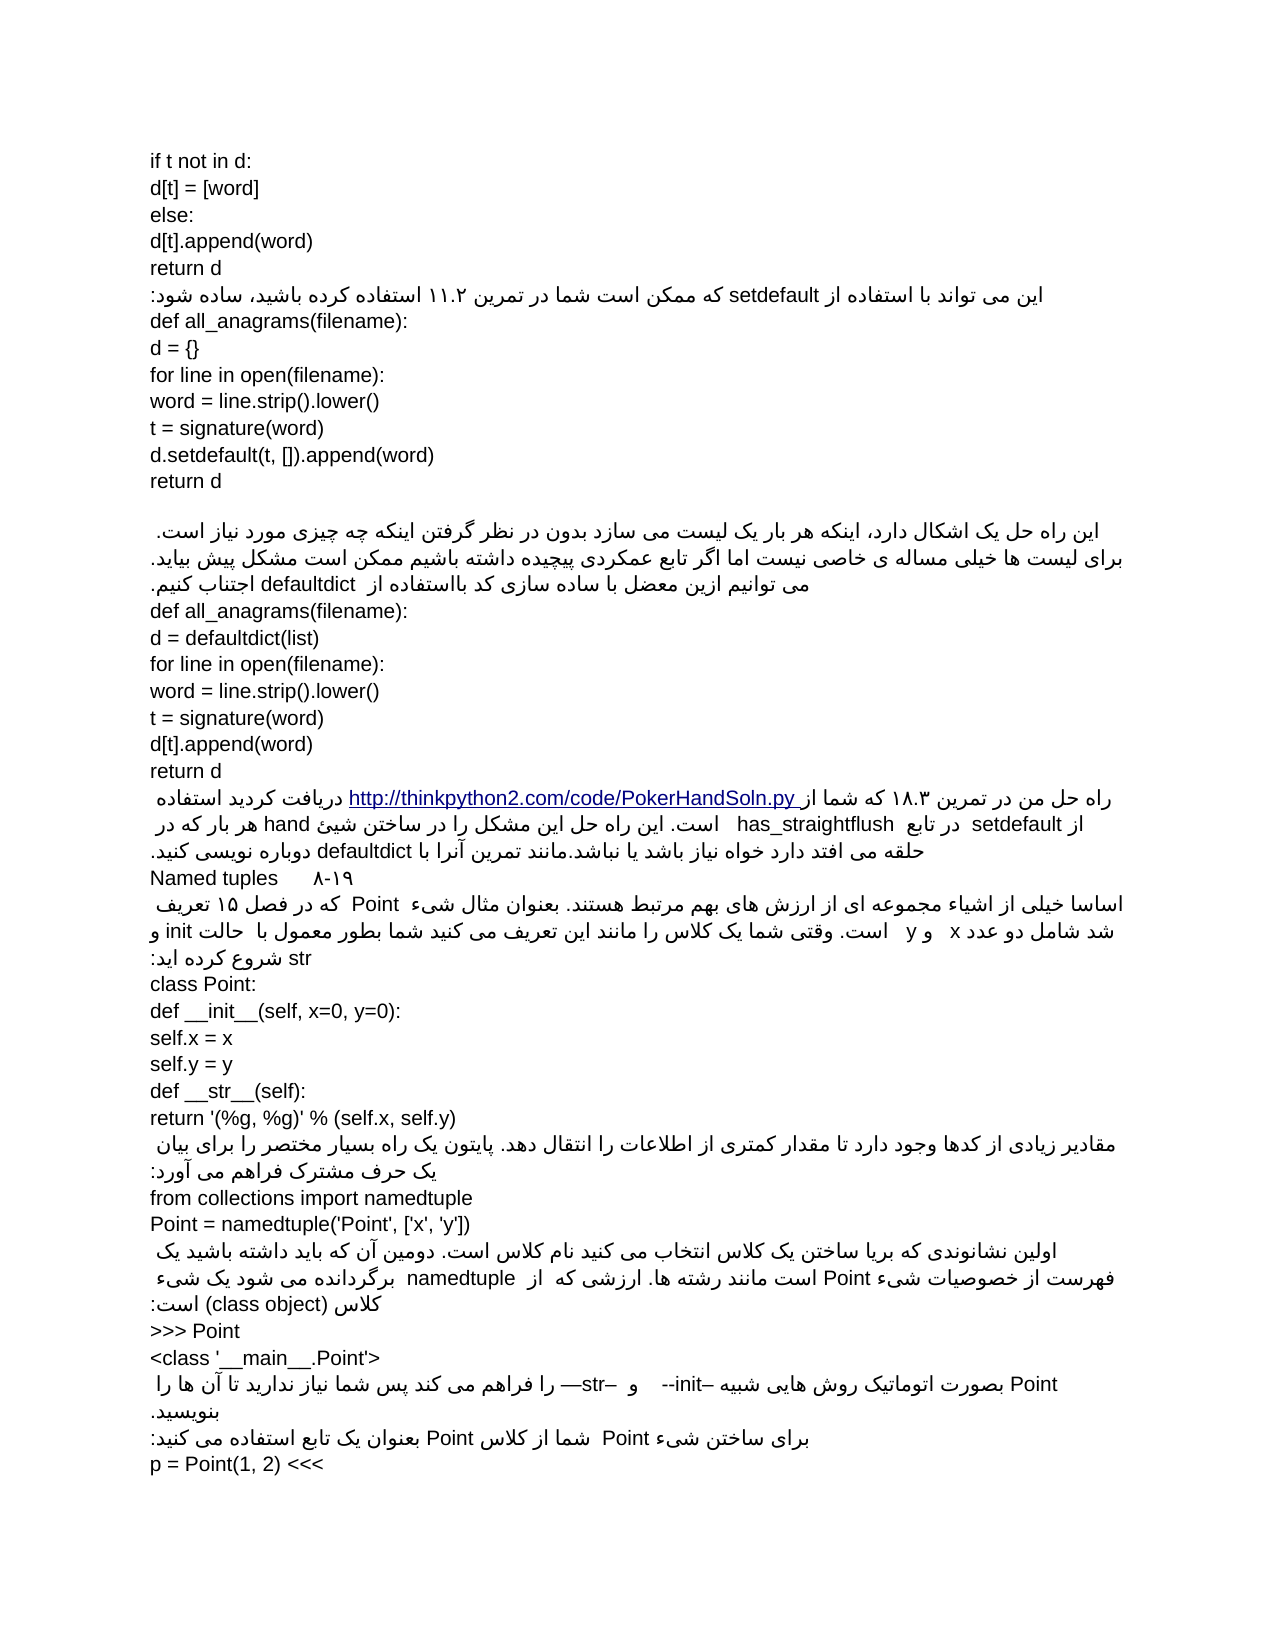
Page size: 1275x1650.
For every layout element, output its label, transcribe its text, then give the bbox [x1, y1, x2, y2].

text این راه حل یک اشکال دارد، اینکه هر بار یک لیست می سازد بدون در نظر گرفتن اینکه چه چیزی مورد نیاز است. برای لیست ها خیلی مساله ی خاصی نیست اما اگر تابع عمکردی پیچیده داشته باشیم ممکن است مشکل پیش بیاید. [150, 519, 1125, 569]
text >>> p = Point(1, 2) [150, 1453, 1125, 1476]
text def __init__(self, x=0, y=0): [150, 999, 1125, 1023]
text این می تواند با استفاده از setdefault که ممکن است شما در تمرین ۱۱.۲ استفاده کرده باشید، ساده شود: [150, 283, 1125, 307]
text def all_anagrams(filename): [150, 599, 1125, 623]
text class Point: [150, 973, 1125, 996]
text return d [150, 759, 1125, 783]
text def all_anagrams(filename): [150, 310, 1125, 333]
text راه حل من در تمرین ۱۸.۳ که شما از http://thinkpython2.com/code/PokerHandSoln.py دریافت کردید استفاده از setdefault در تابع has_straightflush است. این راه حل این مشکل را در ساختن شیئ hand هر بار که در حلقه می افتد دارد خواه نیاز باشد یا نباشد.مانند تمرین آنرا با defaultdict دوباره نویسی کنید. [150, 786, 1125, 863]
text self.y = y [150, 1053, 1125, 1076]
text d = defaultdict(list) [150, 626, 1125, 649]
text for line in open(filename): [150, 653, 1125, 676]
text >>> Point [150, 1319, 1125, 1343]
text else: [150, 203, 1125, 227]
text Point = namedtuple('Point', ['x', 'y']) [150, 1213, 1125, 1236]
text Point بصورت اتوماتیک روش هایی شبیه –init-- و –str— را فراهم می کند پس شما نیاز ندارید تا آن ها را بنویسید. [150, 1373, 1125, 1423]
text return d [150, 257, 1125, 280]
text for line in open(filename): [150, 363, 1125, 387]
text ۸-۱۹ Named tuples [150, 866, 1125, 889]
text مقادیر زیادی از کدها وجود دارد تا مقدار کمتری از اطلاعات را انتقال دهد. پایتون یک راه بسیار مختصر را برای بیان یک حرف مشترک فراهم می آورد: [150, 1133, 1125, 1183]
text return d [150, 470, 1125, 493]
text word = line.strip().lower() [150, 679, 1125, 703]
text اساسا خیلی از اشیاء مجموعه ای از ارزش های بهم مرتبط هستند. بعنوان مثال شیء Point که در فصل ۱۵ تعریف شد شامل دو عدد x و y است. وقتی شما یک کلاس را مانند این تعریف می کنید شما بطور معمول با حالت init و str شروع کرده اید: [150, 893, 1125, 969]
text d[t].append(word) [150, 230, 1125, 253]
text d[t] = [word] [150, 177, 1125, 200]
text <class '__main__.Point'> [150, 1346, 1125, 1369]
text می توانیم ازین معضل با ساده سازی کد بااستفاده از defaultdict اجتناب کنیم. [150, 573, 1125, 596]
text def __str__(self): [150, 1079, 1125, 1103]
text اولین نشانوندی که بریا ساختن یک کلاس انتخاب می کنید نام کلاس است. دومین آن که باید داشته باشید یک فهرست از خصوصیات شیء Point است مانند رشته ها. ارزشی که از namedtuple برگردانده می شود یک شیء کلاس (class object) است: [150, 1239, 1125, 1316]
text d = {} [150, 337, 1125, 360]
text d[t].append(word) [150, 733, 1125, 756]
text self.x = x [150, 1026, 1125, 1049]
text from collections import namedtuple [150, 1186, 1125, 1209]
text t = signature(word) [150, 417, 1125, 440]
text if t not in d: [150, 150, 1125, 173]
text return '(%g, %g)' % (self.x, self.y) [150, 1106, 1125, 1129]
text t = signature(word) [150, 706, 1125, 729]
text word = line.strip().lower() [150, 390, 1125, 413]
text d.setdefault(t, []).append(word) [150, 443, 1125, 467]
text برای ساختن شیء Point شما از کلاس Point بعنوان یک تابع استفاده می کنید: [150, 1426, 1125, 1449]
